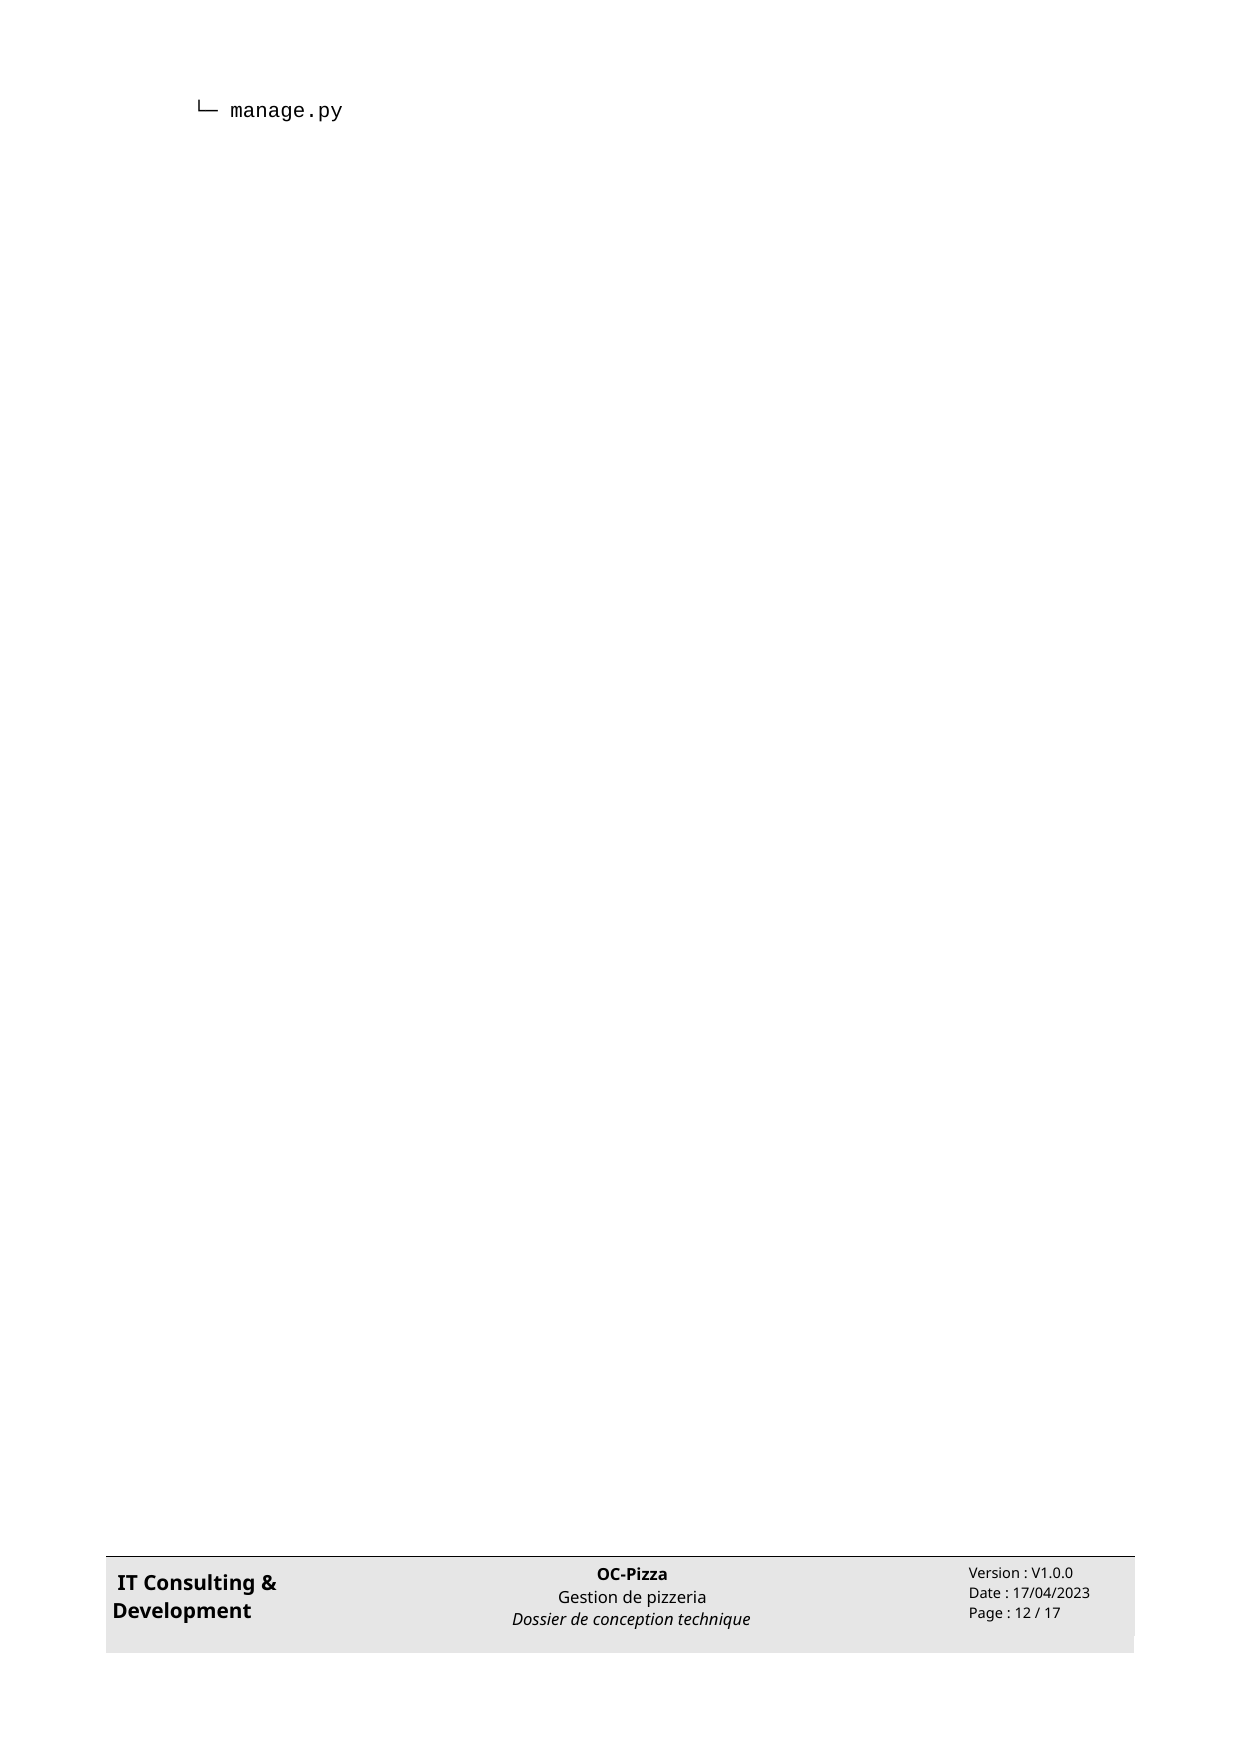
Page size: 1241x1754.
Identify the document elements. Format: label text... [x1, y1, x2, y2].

text └─ manage.py [180, 100, 1134, 124]
